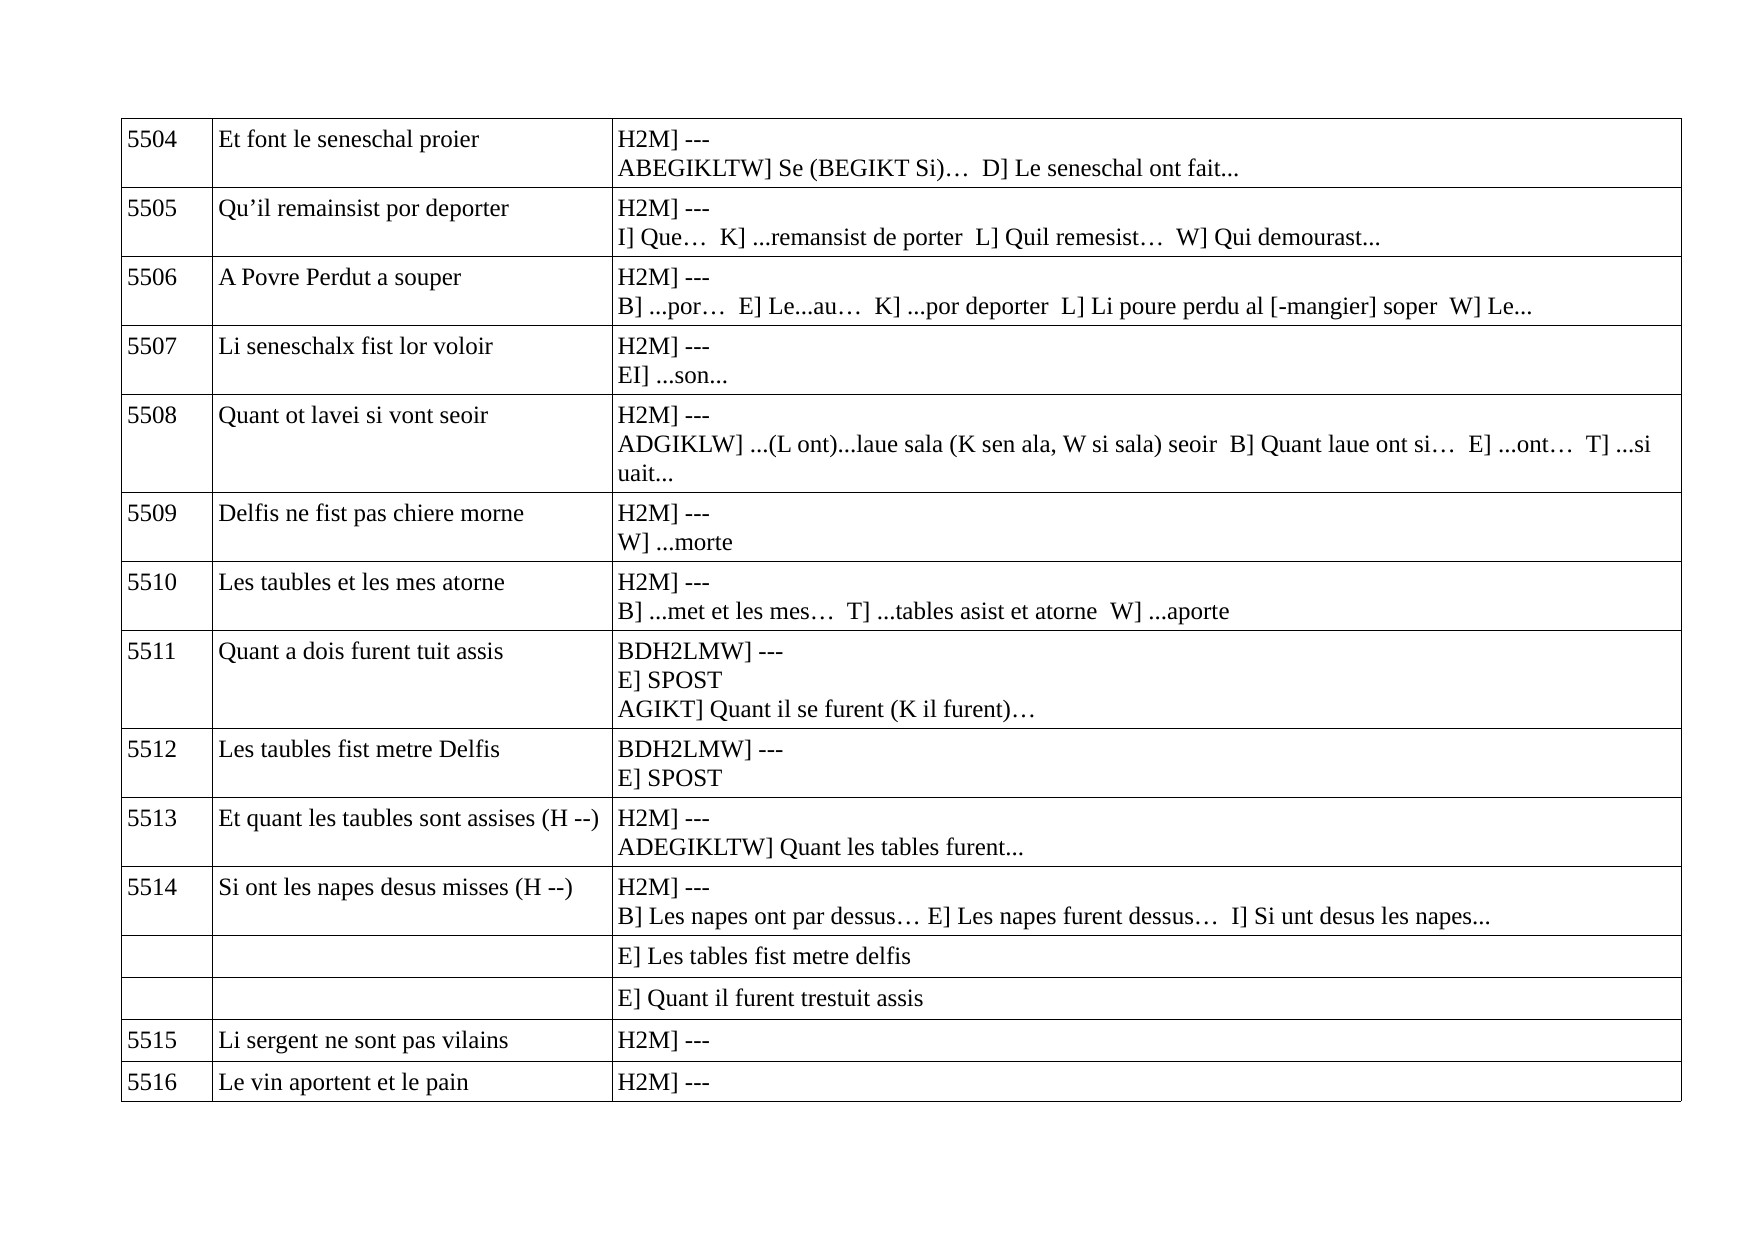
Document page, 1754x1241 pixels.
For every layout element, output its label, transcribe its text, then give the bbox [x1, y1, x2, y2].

table_cell Et font le seneschal proier [213, 119, 612, 187]
table_cell [213, 978, 612, 1019]
table_cell H2M] --- B] Les napes ont par dessus… E] Les napes furent dessus… I] Si unt desus les napes... [613, 867, 1681, 935]
table_cell H2M] --- B] ...por… E] Le...au… K] ...por deporter L] Li poure perdu al [-mangier] soper W] Le... [613, 257, 1681, 325]
table_cell H2M] --- I] Que… K] ...remansist de porter L] Quil remesist… W] Qui demourast... [613, 188, 1681, 256]
table_cell H2M] --- EI] ...son... [613, 326, 1681, 394]
table_cell 5507 [122, 326, 212, 394]
table_cell 5514 [122, 867, 212, 935]
table_cell H2M] --- B] ...met et les mes… T] ...tables asist et atorne W] ...aporte [613, 562, 1681, 630]
table_cell BDH2LMW] --- E] SPOST [613, 729, 1681, 797]
table_cell E] Quant il furent trestuit assis [613, 978, 1681, 1019]
table_cell Le vin aportent et le pain [213, 1062, 612, 1101]
table_cell 5506 [122, 257, 212, 325]
table_cell Si ont les napes desus misses (H --) [213, 867, 612, 935]
table_cell 5511 [122, 631, 212, 728]
table_cell BDH2LMW] --- E] SPOST AGIKT] Quant il se furent (K il furent)… [613, 631, 1681, 728]
table_cell 5516 [122, 1062, 212, 1101]
table_cell E] Les tables fist metre delfis [613, 936, 1681, 977]
table_cell 5513 [122, 798, 212, 866]
table_cell Li seneschalx fist lor voloir [213, 326, 612, 394]
table_cell 5509 [122, 493, 212, 561]
table_cell 5515 [122, 1020, 212, 1061]
table_cell Qu’il remainsist por deporter [213, 188, 612, 256]
table_cell Quant a dois furent tuit assis [213, 631, 612, 728]
table_cell H2M] --- ADEGIKLTW] Quant les tables furent... [613, 798, 1681, 866]
table_cell Quant ot lavei si vont seoir [213, 395, 612, 492]
table_cell Et quant les taubles sont assises (H --) [213, 798, 612, 866]
table_cell H2M] --- [613, 1020, 1681, 1061]
table_cell Delfis ne fist pas chiere morne [213, 493, 612, 561]
table_cell H2M] --- ABEGIKLTW] Se (BEGIKT Si)… D] Le seneschal ont fait... [613, 119, 1681, 187]
table_cell 5510 [122, 562, 212, 630]
table_cell H2M] --- W] ...morte [613, 493, 1681, 561]
table_cell H2M] --- [613, 1062, 1681, 1101]
table_cell H2M] --- ADGIKLW] ...(L ont)...laue sala (K sen ala, W si sala) seoir B] Quant laue ont si… E] ...ont… T] ...si uait... [613, 395, 1681, 492]
table_cell Les taubles fist metre Delfis [213, 729, 612, 797]
table_cell A Povre Perdut a souper [213, 257, 612, 325]
table_cell [122, 936, 212, 977]
table_cell 5505 [122, 188, 212, 256]
table_cell Les taubles et les mes atorne [213, 562, 612, 630]
table_cell [122, 978, 212, 1019]
table_cell 5508 [122, 395, 212, 492]
table_cell Li sergent ne sont pas vilains [213, 1020, 612, 1061]
table_cell [213, 936, 612, 977]
table_cell 5512 [122, 729, 212, 797]
table_cell 5504 [122, 119, 212, 187]
